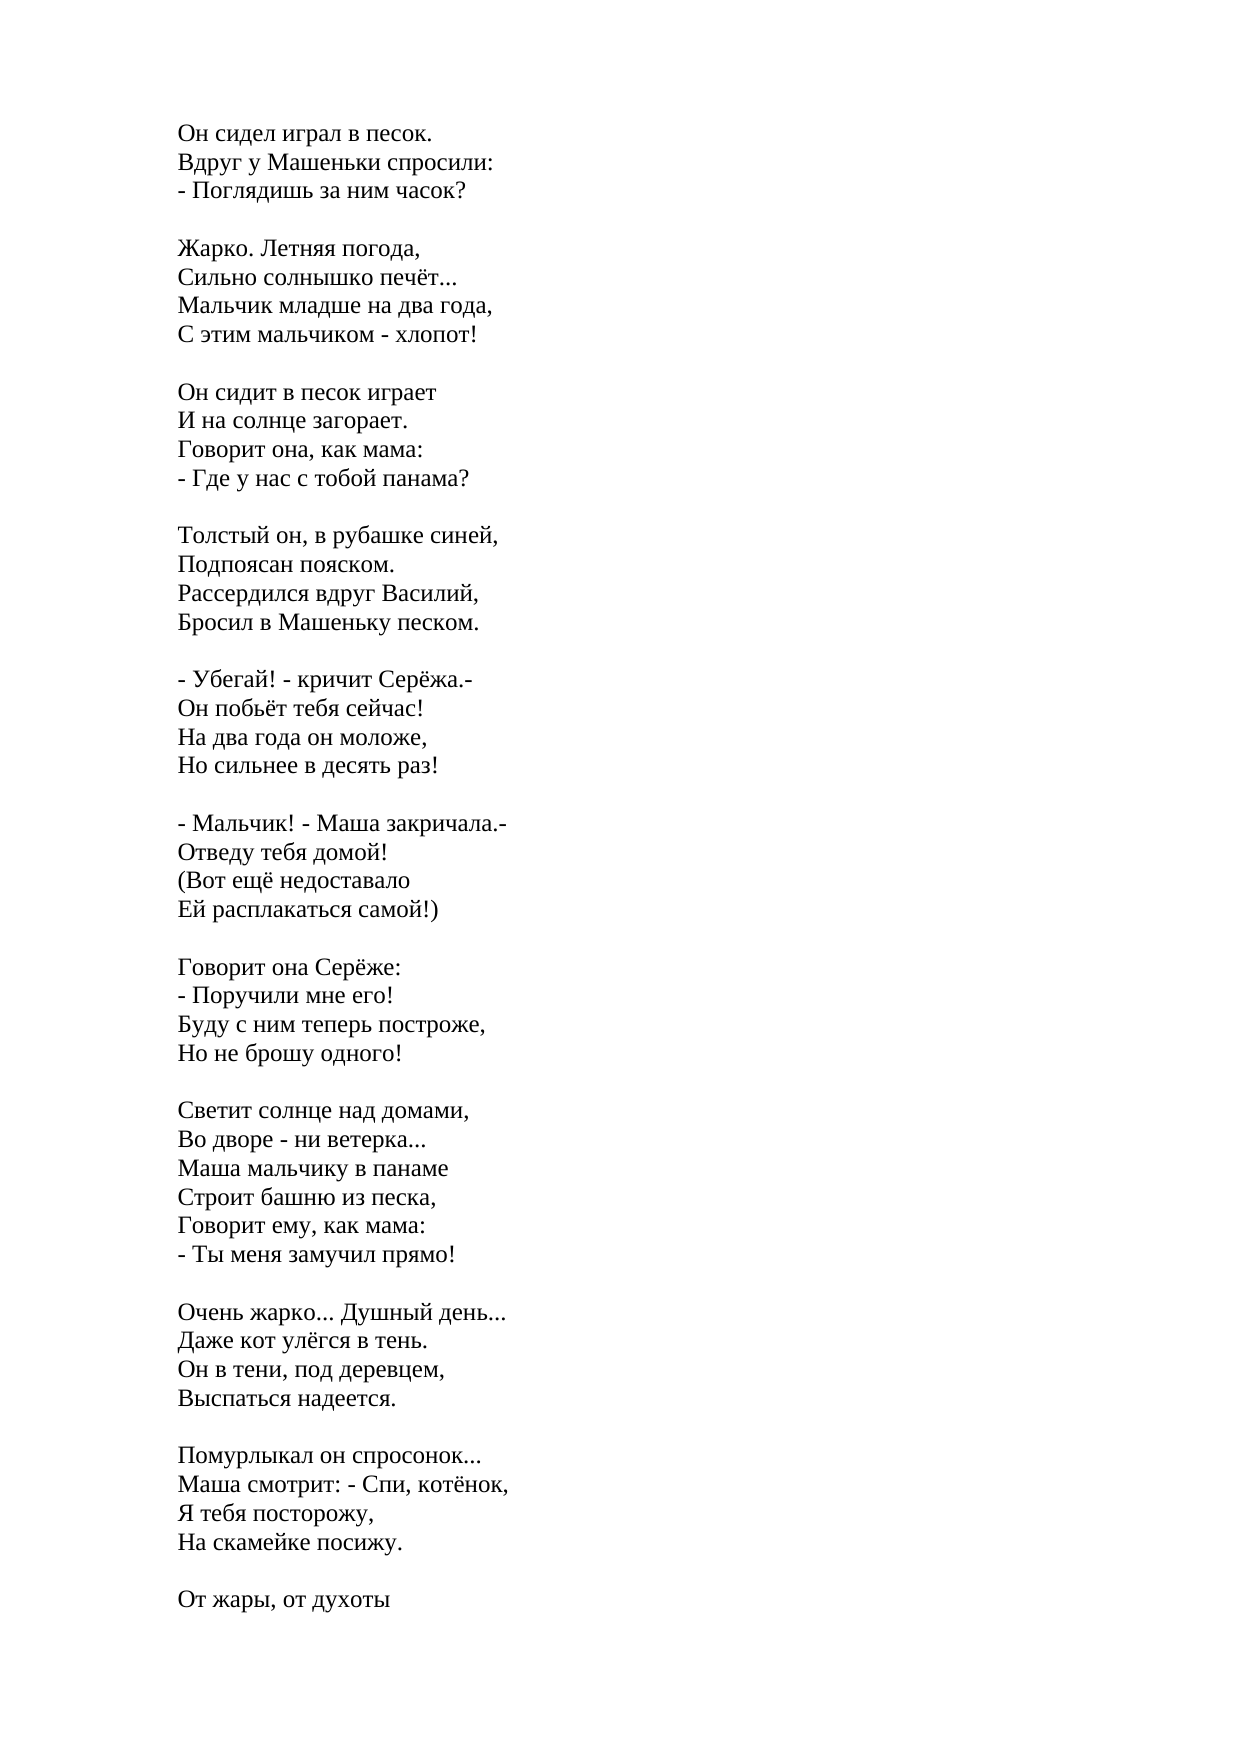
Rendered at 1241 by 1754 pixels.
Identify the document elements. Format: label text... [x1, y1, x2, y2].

text Он сидел играл в песок. Вдруг у Машеньки спросили: - Поглядишь за ним часок? Жарко. Летняя погода, Сильно солнышко печёт... Мальчик младше на два года, С этим мальчиком - хлопот! Он сидит в песок играет И на солнце загорает. Говорит она, как мама: - Где у нас с тобой панама? Толстый он, в рубашке синей, Подпоясан пояском. Рассердился вдруг Василий, Бросил в Машеньку песком. - Убегай! - кричит Серёжа.- Он побьёт тебя сейчас! На два года он моложе, Но сильнее в десять раз! - Мальчик! - Маша закричала.- Отведу тебя домой! (Вот ещё недоставало Ей расплакаться самой!) Говорит она Серёже: - Поручили мне его! Буду с ним теперь построже, Но не брошу одного! Светит солнце над домами, Во дворе - ни ветерка... Маша мальчику в панаме Строит башню из песка, Говорит ему, как мама: - Ты меня замучил прямо! Очень жарко... Душный день... Даже кот улёгся в тень. Он в тени, под деревцем, Выспаться надеется. Помурлыкал он спросонок... Маша смотрит: - Спи, котёнок, Я тебя посторожу, На скамейке посижу. От жары, от духоты [177, 118, 1152, 1613]
